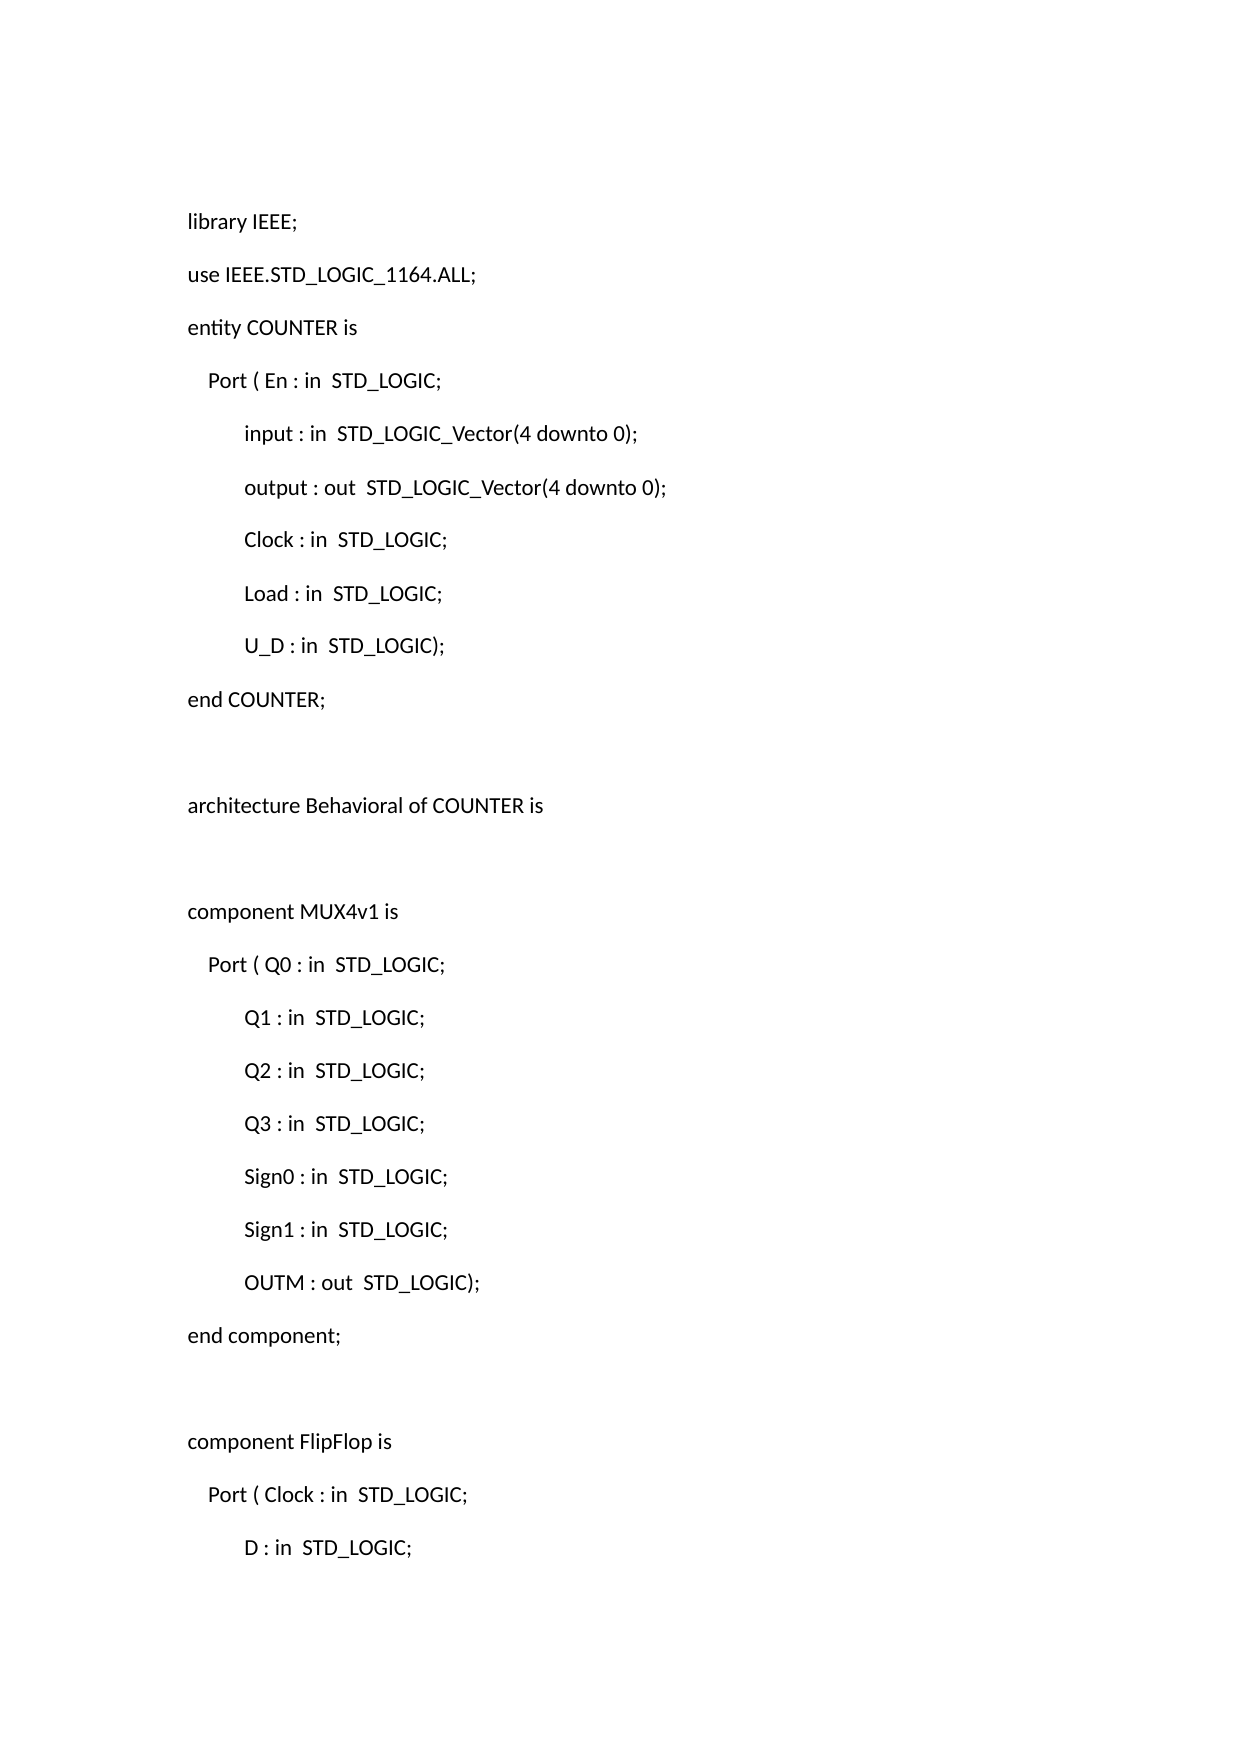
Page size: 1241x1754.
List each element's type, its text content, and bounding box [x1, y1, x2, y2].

text D : in STD_LOGIC; [187, 1533, 1053, 1561]
text architecture Behavioral of COUNTER is [187, 791, 1053, 819]
text Port ( Clock : in STD_LOGIC; [187, 1480, 1053, 1508]
text Load : in STD_LOGIC; [187, 579, 1053, 607]
text entity COUNTER is [187, 313, 1053, 342]
text output : out STD_LOGIC_Vector(4 downto 0); [187, 473, 1053, 501]
text use IEEE.STD_LOGIC_1164.ALL; [187, 261, 1053, 288]
text Q3 : in STD_LOGIC; [187, 1109, 1053, 1137]
text OUTM : out STD_LOGIC); [187, 1268, 1053, 1296]
text Clock : in STD_LOGIC; [187, 526, 1053, 554]
text library IEEE; [187, 207, 1053, 236]
text Sign1 : in STD_LOGIC; [187, 1215, 1053, 1243]
text U_D : in STD_LOGIC); [187, 632, 1053, 660]
text Port ( En : in STD_LOGIC; [187, 367, 1053, 394]
text Q1 : in STD_LOGIC; [187, 1003, 1053, 1031]
text component MUX4v1 is [187, 897, 1053, 925]
text Port ( Q0 : in STD_LOGIC; [187, 950, 1053, 978]
text Sign0 : in STD_LOGIC; [187, 1162, 1053, 1190]
text end COUNTER; [187, 685, 1053, 713]
text Q2 : in STD_LOGIC; [187, 1056, 1053, 1084]
text component FlipFlop is [187, 1427, 1053, 1455]
text input : in STD_LOGIC_Vector(4 downto 0); [187, 419, 1053, 448]
text end component; [187, 1321, 1053, 1349]
